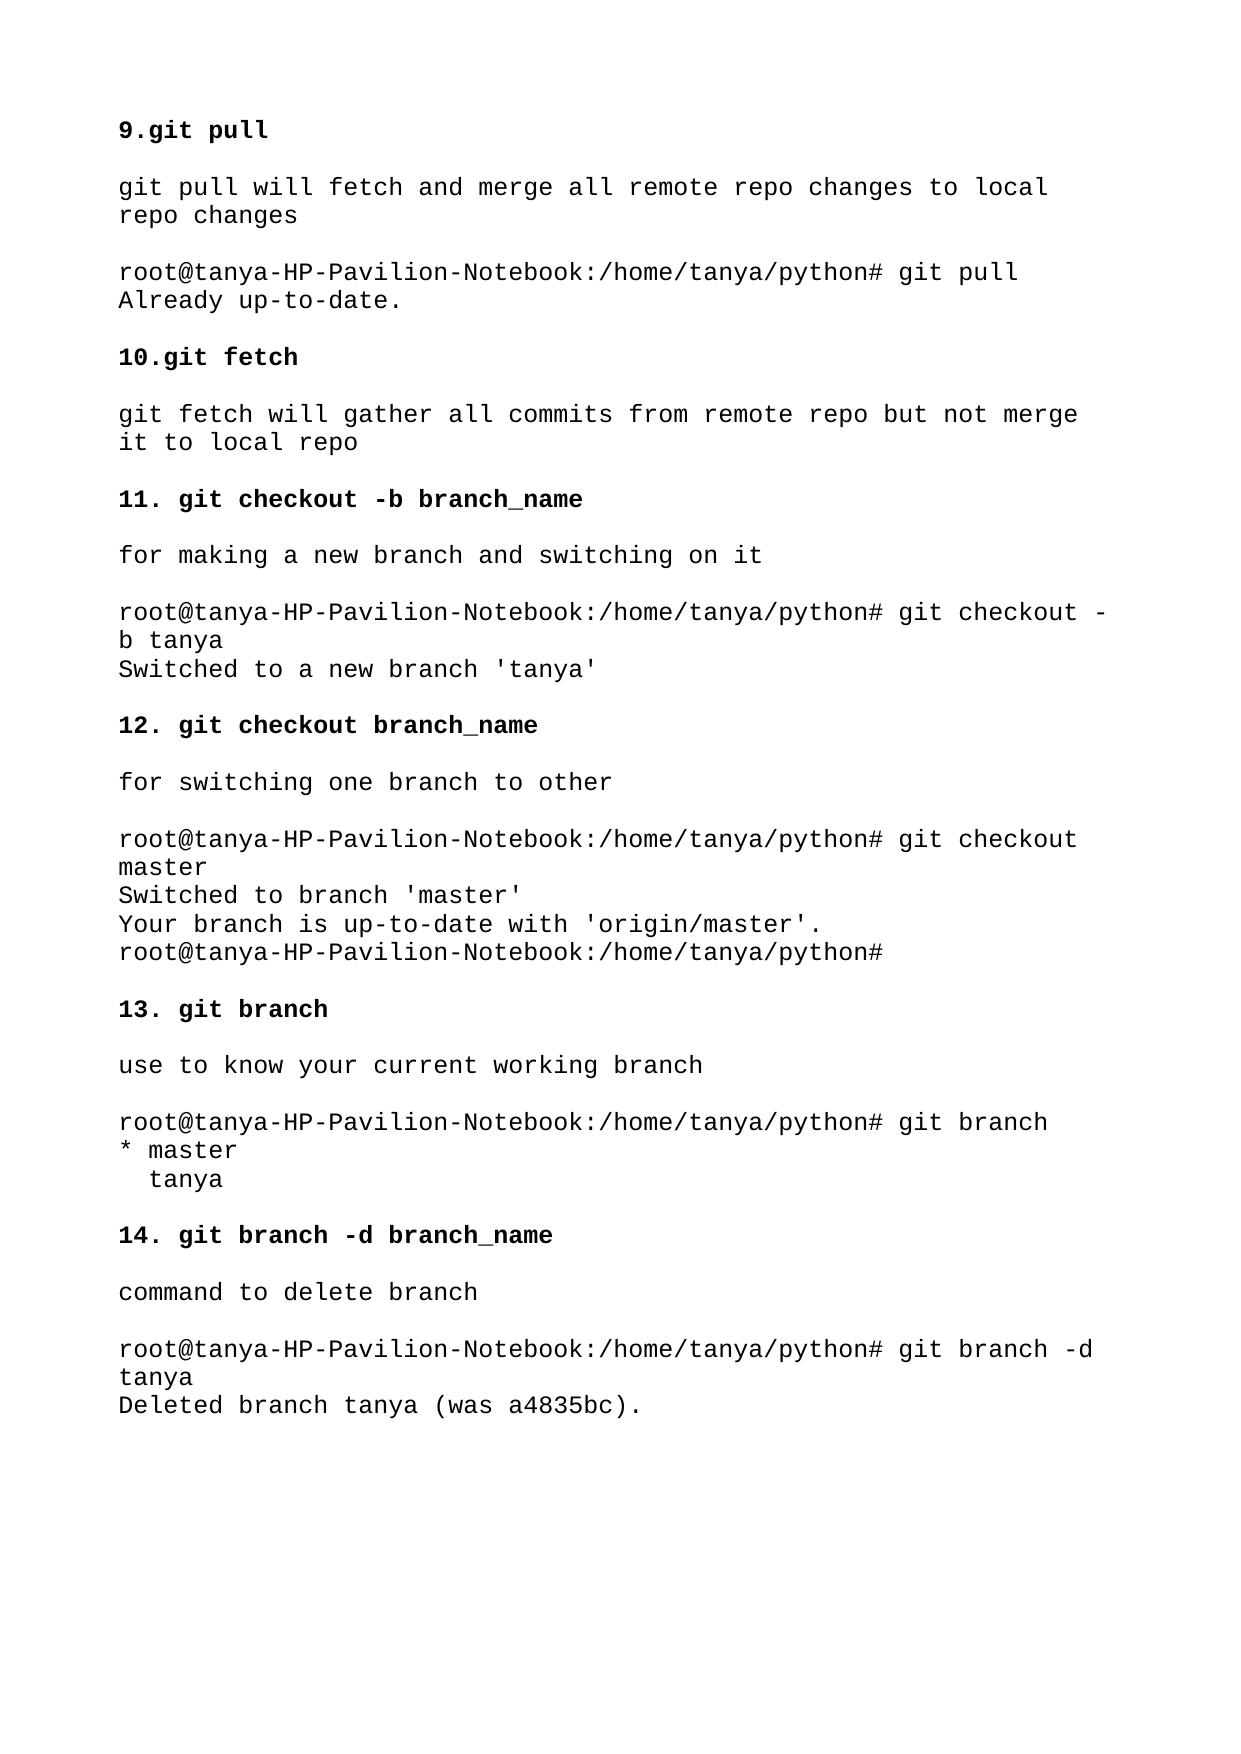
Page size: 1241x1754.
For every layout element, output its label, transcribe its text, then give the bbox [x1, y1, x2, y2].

text 11. git checkout -b branch_name [118, 486, 1122, 515]
text root@tanya-HP-Pavilion-Notebook:/home/tanya/python# [118, 940, 1122, 968]
text 12. git checkout branch_name [118, 713, 1122, 741]
text root@tanya-HP-Pavilion-Notebook:/home/tanya/python# git branch [118, 1110, 1122, 1138]
text git fetch will gather all commits from remote repo but not merge it to local repo [118, 401, 1122, 458]
text 10.git fetch [118, 345, 1122, 373]
text use to know your current working branch [118, 1053, 1122, 1081]
text Deleted branch tanya (was a4835bc). [118, 1393, 1122, 1421]
text Already up-to-date. [118, 288, 1122, 316]
text command to delete branch [118, 1280, 1122, 1308]
text tanya [118, 1166, 1122, 1195]
text root@tanya-HP-Pavilion-Notebook:/home/tanya/python# git checkout master [118, 826, 1122, 883]
text 14. git branch -d branch_name [118, 1223, 1122, 1251]
text for switching one branch to other [118, 770, 1122, 798]
text root@tanya-HP-Pavilion-Notebook:/home/tanya/python# git checkout -b tanya [118, 600, 1122, 656]
text root@tanya-HP-Pavilion-Notebook:/home/tanya/python# git branch -d tanya [118, 1336, 1122, 1393]
text * master [118, 1138, 1122, 1166]
text Switched to branch 'master' [118, 883, 1122, 911]
text git pull will fetch and merge all remote repo changes to local repo changes [118, 175, 1122, 231]
text Switched to a new branch 'tanya' [118, 656, 1122, 685]
text for making a new branch and switching on it [118, 543, 1122, 571]
text 9.git pull [118, 118, 1122, 146]
text 13. git branch [118, 996, 1122, 1025]
text Your branch is up-to-date with 'origin/master'. [118, 911, 1122, 940]
text root@tanya-HP-Pavilion-Notebook:/home/tanya/python# git pull [118, 260, 1122, 288]
